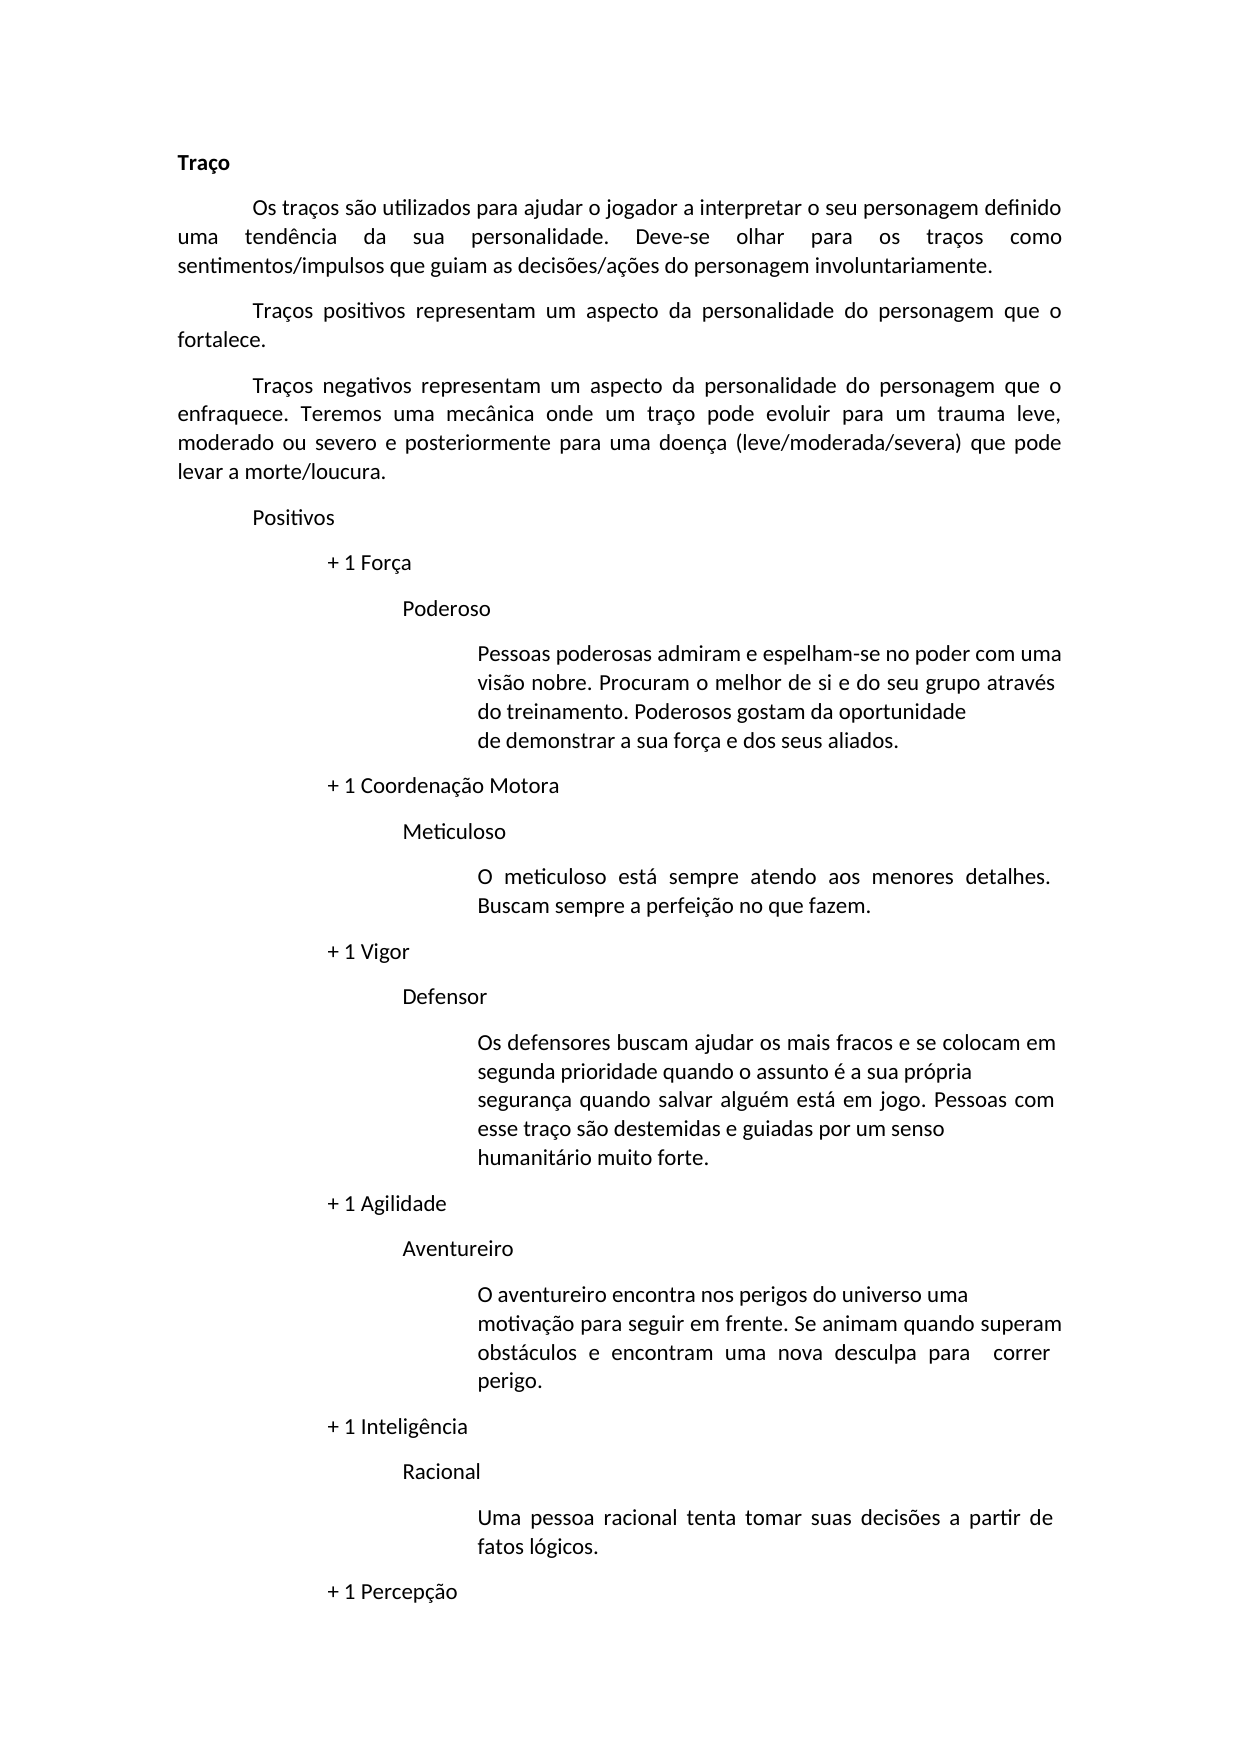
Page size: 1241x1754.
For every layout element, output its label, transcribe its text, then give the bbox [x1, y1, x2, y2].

text + 1 Coordenação Motora [177, 771, 1063, 799]
text Os defensores buscam ajudar os mais fracos e se colocam em segunda prioridade quando o assunto é a sua própria segurança quando salvar alguém está em jogo. Pessoas com esse traço são destemidas e guiadas por um senso humanitário muito forte. [177, 1028, 1063, 1171]
text + 1 Força [177, 548, 1063, 576]
text Uma pessoa racional tenta tomar suas decisões a partir de fatos lógicos. [177, 1503, 1063, 1560]
text Positivos [177, 503, 1063, 531]
text Poderoso [177, 594, 1063, 622]
text Aventureiro [177, 1234, 1063, 1262]
text O meticuloso está sempre atendo aos menores detalhes. Buscam sempre a perfeição no que fazem. [177, 862, 1063, 919]
text + 1 Vigor [177, 937, 1063, 965]
text Traços positivos representam um aspecto da personalidade do personagem que o fortalece. [177, 296, 1063, 353]
text Meticuloso [177, 817, 1063, 845]
text O aventureiro encontra nos perigos do universo uma motivação para seguir em frente. Se animam quando superam obstáculos e encontram uma nova desculpa para correr perigo. [177, 1280, 1063, 1394]
text Defensor [177, 982, 1063, 1010]
text + 1 Inteligência [177, 1412, 1063, 1440]
text Os traços são utilizados para ajudar o jogador a interpretar o seu personagem definido uma tendência da sua personalidade. Deve-se olhar para os traços como sentimentos/impulsos que guiam as decisões/ações do personagem involuntariamente. [177, 193, 1063, 279]
text + 1 Agilidade [177, 1189, 1063, 1217]
text Pessoas poderosas admiram e espelham-se no poder com uma visão nobre. Procuram o melhor de si e do seu grupo através do treinamento. Poderosos gostam da oportunidade de demonstrar a sua força e dos seus aliados. [177, 639, 1063, 754]
text Racional [177, 1457, 1063, 1486]
text Traço [177, 148, 1063, 176]
text Traços negativos representam um aspecto da personalidade do personagem que o enfraquece. Teremos uma mecânica onde um traço pode evoluir para um trauma leve, moderado ou severo e posteriormente para uma doença (leve/moderada/severa) que pode levar a morte/loucura. [177, 371, 1063, 485]
text + 1 Percepção [177, 1577, 1063, 1605]
